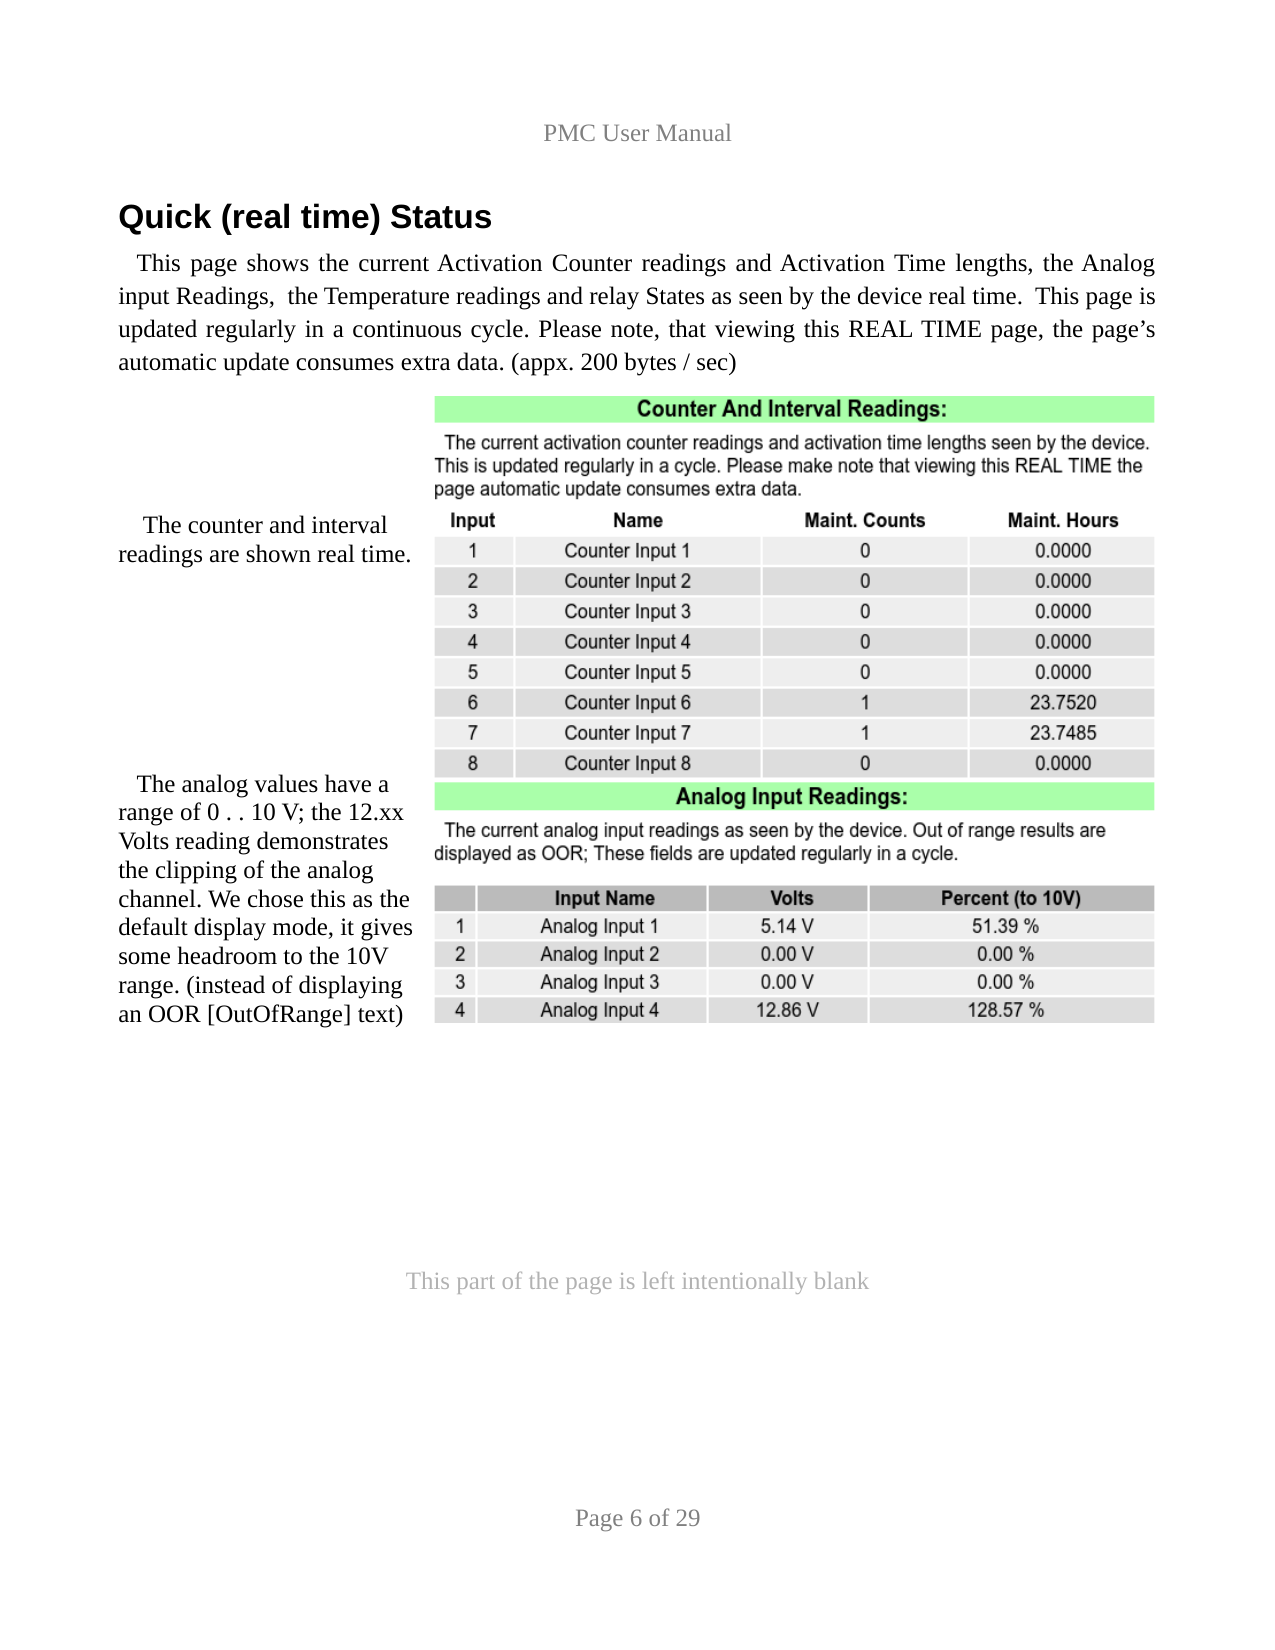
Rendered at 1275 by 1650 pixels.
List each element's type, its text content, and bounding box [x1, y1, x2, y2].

picture [434, 396, 1155, 1023]
subtitle Quick (real time) Status [118, 197, 1157, 236]
table_header The counter and interval readings are shown real time. The analog values have a range of 0 . . 10 V; the 12.xx Volts reading demonstrates the clipping of the analog channel. We chose this as the default display mode, it gives some headroom to the 10V range. (instead of displaying an OOR [OutOfRange] text) [118, 395, 418, 1051]
text This part of the page is left intentionally blank [118, 1266, 1157, 1295]
text This page shows the current Activation Counter readings and Activation Time lengths, the Analog input Readings, the Temperature readings and relay States as seen by the device real time. This page is updated regularly in a continuous cycle. Please note, that viewing this REAL TIME page, the page’s automatic update consumes extra data. (appx. 200 bytes / sec) [118, 248, 1157, 376]
table_header [418, 395, 1159, 1051]
